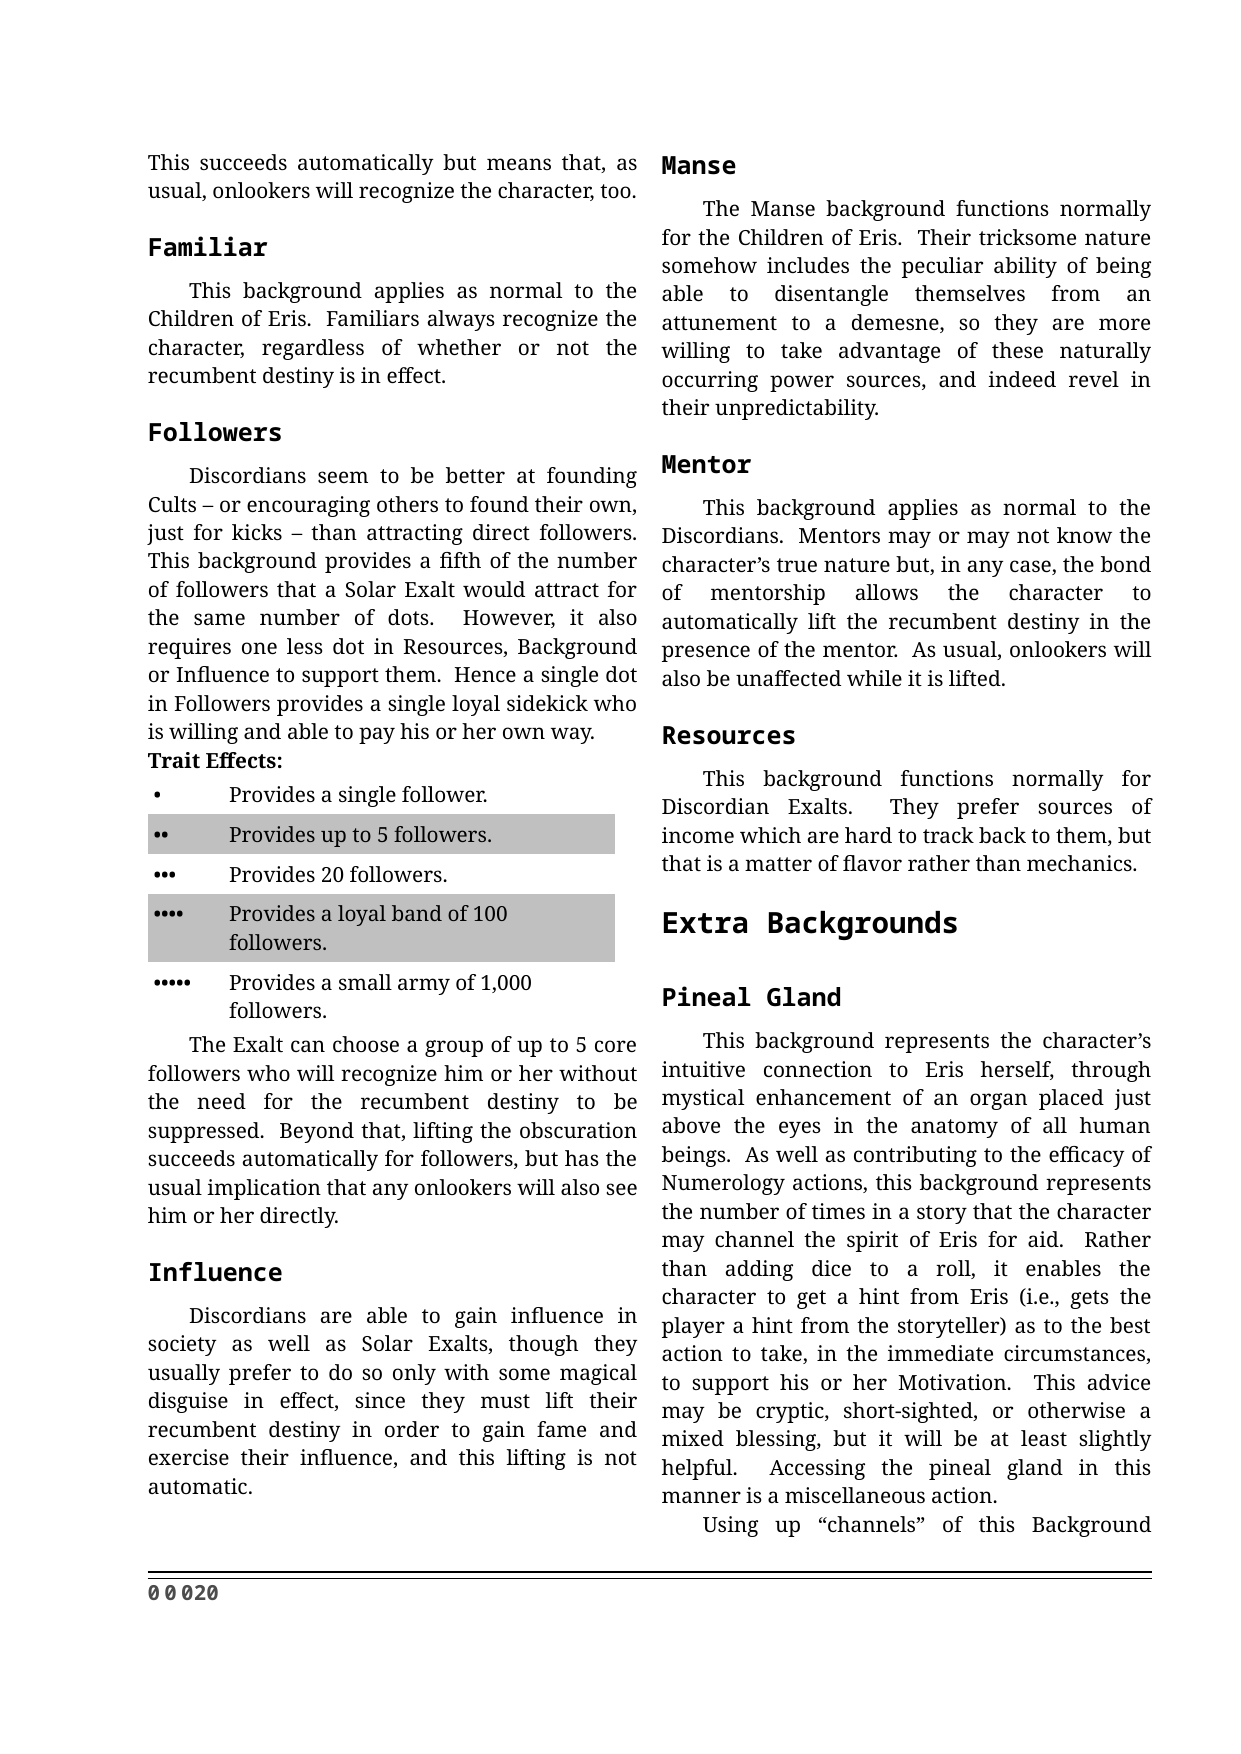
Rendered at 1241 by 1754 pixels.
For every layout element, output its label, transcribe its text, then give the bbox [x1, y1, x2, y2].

text This background applies as normal to the Discordians. Mentors may or may not know the character’s true nature but, in any case, the bond of mentorship allows the character to automatically lift the recumbent destiny in the presence of the mentor. As usual, onlookers will also be unaffected while it is lifted. [661, 493, 1152, 692]
table_header • [148, 774, 223, 814]
subtitle Trait Effects: [148, 746, 638, 774]
table_cell Provides a loyal band of 100 followers. [223, 894, 615, 962]
table_cell Provides a small army of 1,000 followers. [223, 962, 615, 1031]
subtitle Mentor [661, 447, 1152, 481]
text The Manse background functions normally for the Children of Eris. Their tricksome nature somehow includes the peculiar ability of being able to disentangle themselves from an attunement to a demesne, so they are more willing to take advantage of these naturally occurring power sources, and indeed revel in their unpredictability. [661, 194, 1152, 422]
subtitle Pineal Gland [661, 980, 1152, 1014]
table_cell •••• [148, 894, 223, 962]
text Discordians are able to gain influence in society as well as Solar Exalts, though they usually prefer to do so only with some magical disguise in effect, since they must lift their recumbent destiny in order to gain fame and exercise their influence, and this lifting is not automatic. [148, 1301, 638, 1500]
text This background functions normally for Discordian Exalts. They prefer sources of income which are hard to track back to them, but that is a matter of flavor rather than mechanics. [661, 764, 1152, 878]
subtitle Manse [661, 148, 1152, 182]
subtitle Followers [148, 415, 638, 449]
text This background represents the character’s intuitive connection to Eris herself, through mystical enhancement of an organ placed just above the eyes in the anatomy of all human beings. As well as contributing to the efficacy of Numerology actions, this background represents the number of times in a story that the character may channel the spirit of Eris for aid. Rather than adding dice to a roll, it enables the character to get a hint from Eris (i.e., gets the player a hint from the storyteller) as to the best action to take, in the immediate circumstances, to support his or her Motivation. This advice may be cryptic, short-sighted, or otherwise a mixed blessing, but it will be at least slightly helpful. Accessing the pineal gland in this manner is a miscellaneous action. [661, 1026, 1152, 1510]
table_header Provides a single follower. [223, 774, 615, 814]
text The Exalt can choose a group of up to 5 core followers who will recognize him or her without the need for the recumbent destiny to be suppressed. Beyond that, lifting the obscuration succeeds automatically for followers, but has the usual implication that any onlookers will also see him or her directly. [148, 1031, 638, 1229]
table_cell Provides 20 followers. [223, 854, 615, 894]
table_cell •• [148, 814, 223, 854]
table_cell Provides up to 5 followers. [223, 814, 615, 854]
subtitle Familiar [148, 229, 638, 263]
text This background applies as normal to the Children of Eris. Familiars always recognize the character, regardless of whether or not the recumbent destiny is in effect. [148, 276, 638, 390]
text Using up “channels” of this Background [661, 1510, 1152, 1538]
table_cell ••• [148, 854, 223, 894]
subtitle Influence [148, 1254, 638, 1289]
text This succeeds automatically but means that, as usual, onlookers will recognize the character, too. [148, 148, 638, 204]
table_cell ••••• [148, 962, 223, 1031]
text Discordians seem to be better at founding Cults – or encouraging others to found their own, just for kicks – than attracting direct followers. This background provides a fifth of the number of followers that a Solar Exalt would attract for the same number of dots. However, it also requires one less dot in Resources, Background or Influence to support them. Hence a single dot in Followers provides a single loyal sidekick who is willing and able to pay his or her own way. [148, 461, 638, 746]
subtitle Resources [661, 717, 1152, 751]
subtitle Extra Backgrounds [661, 903, 1152, 942]
